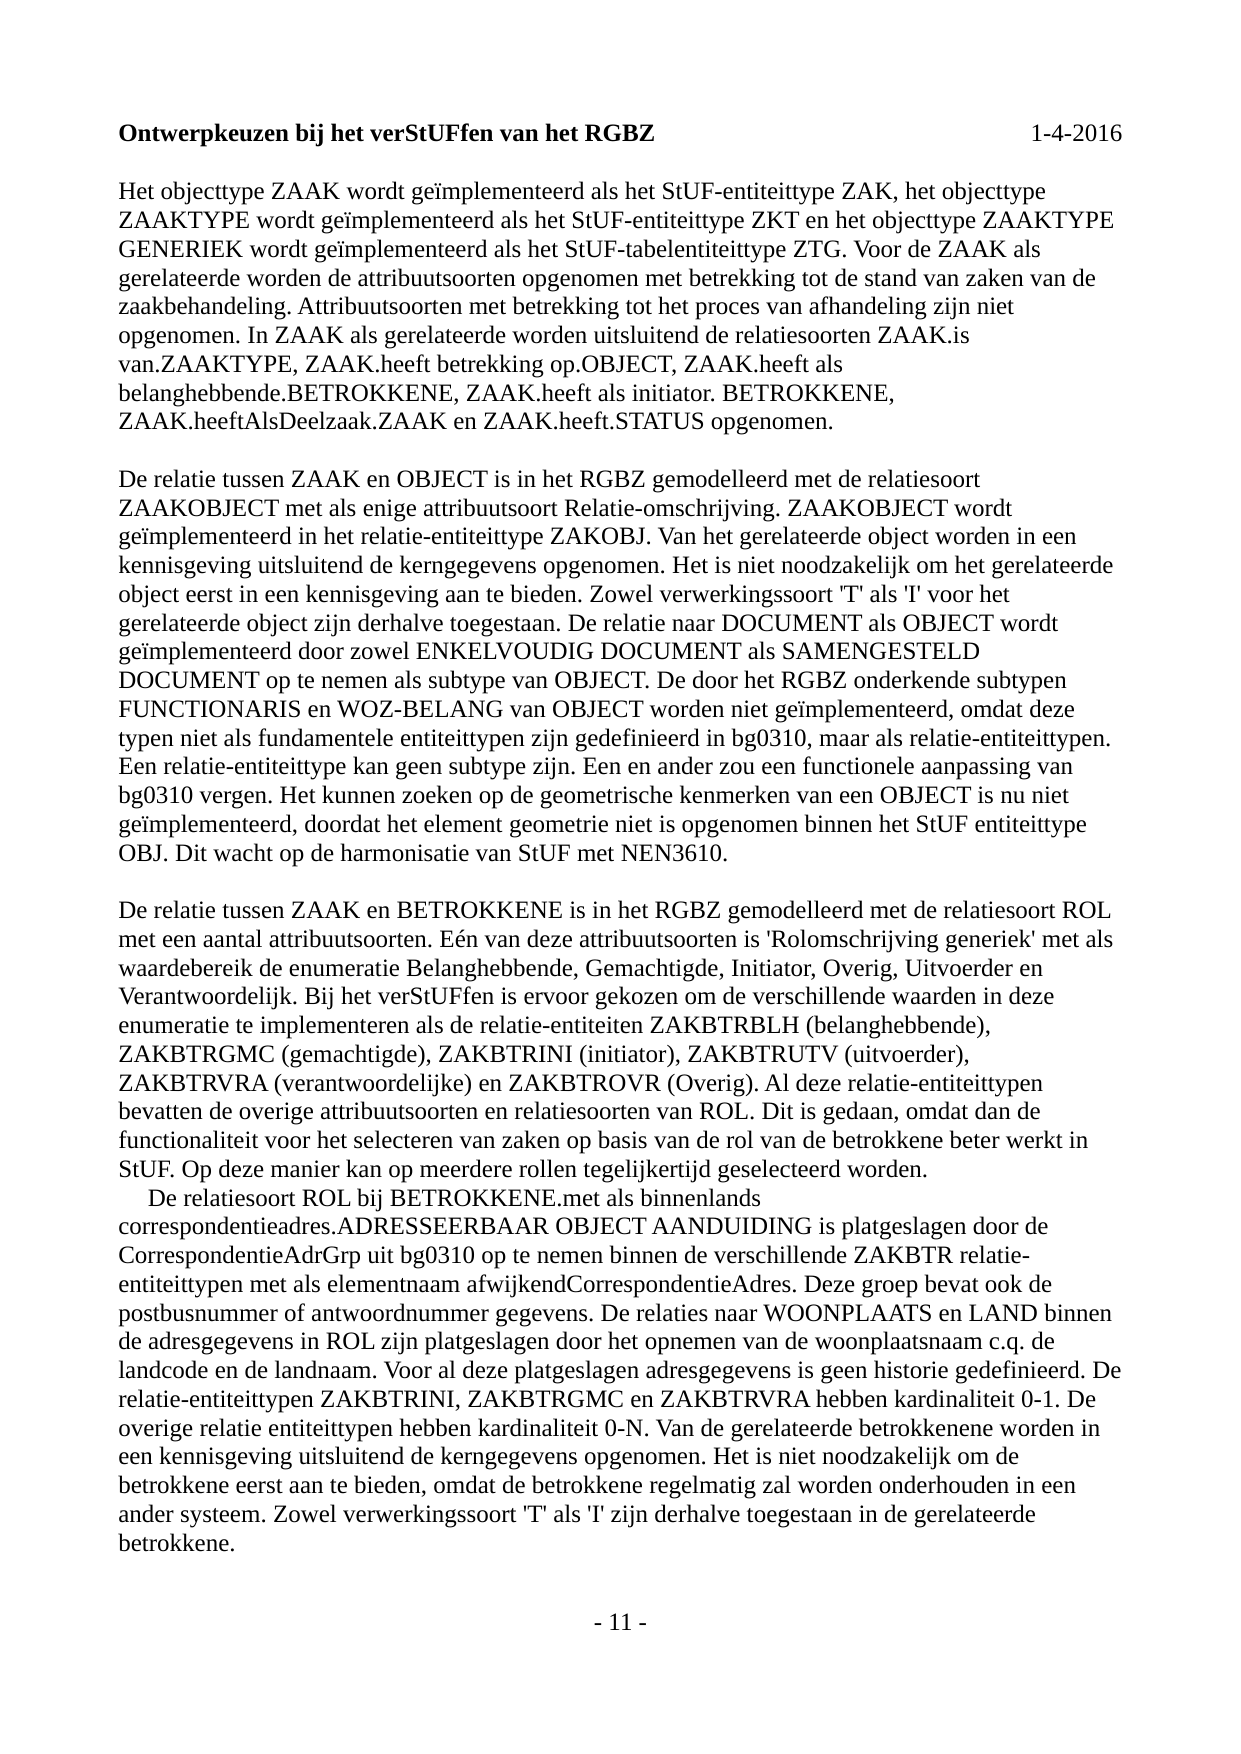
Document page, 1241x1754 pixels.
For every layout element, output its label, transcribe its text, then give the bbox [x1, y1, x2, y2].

text De relatie tussen ZAAK en BETROKKENE is in het RGBZ gemodelleerd met de relatiesoort ROL met een aantal attribuutsoorten. Eén van deze attribuutsoorten is 'Rolomschrijving generiek' met als waardebereik de enumeratie Belanghebbende, Gemachtigde, Initiator, Overig, Uitvoerder en Verantwoordelijk. Bij het verStUFfen is ervoor gekozen om de verschillende waarden in deze enumeratie te implementeren als de relatie-entiteiten ZAKBTRBLH (belanghebbende), ZAKBTRGMC (gemachtigde), ZAKBTRINI (initiator), ZAKBTRUTV (uitvoerder), ZAKBTRVRA (verantwoordelijke) en ZAKBTROVR (Overig). Al deze relatie-entiteittypen bevatten de overige attribuutsoorten en relatiesoorten van ROL. Dit is gedaan, omdat dan de functionaliteit voor het selecteren van zaken op basis van de rol van de betrokkene beter werkt in StUF. Op deze manier kan op meerdere rollen tegelijkertijd geselecteerd worden. [118, 895, 1122, 1183]
text De relatiesoort ROL bij BETROKKENE.met als binnenlands correspondentieadres.ADRESSEERBAAR OBJECT AANDUIDING is platgeslagen door de CorrespondentieAdrGrp uit bg0310 op te nemen binnen de verschillende ZAKBTR relatie-entiteittypen met als elementnaam afwijkendCorrespondentieAdres. Deze groep bevat ook de postbusnummer of antwoordnummer gegevens. De relaties naar WOONPLAATS en LAND binnen de adresgegevens in ROL zijn platgeslagen door het opnemen van de woonplaatsnaam c.q. de landcode en de landnaam. Voor al deze platgeslagen adresgegevens is geen historie gedefinieerd. De relatie-entiteittypen ZAKBTRINI, ZAKBTRGMC en ZAKBTRVRA hebben kardinaliteit 0-1. De overige relatie entiteittypen hebben kardinaliteit 0-N. Van de gerelateerde betrokkenene worden in een kennisgeving uitsluitend de kerngegevens opgenomen. Het is niet noodzakelijk om de betrokkene eerst aan te bieden, omdat de betrokkene regelmatig zal worden onderhouden in een ander systeem. Zowel verwerkingssoort 'T' als 'I' zijn derhalve toegestaan in de gerelateerde betrokkene. [118, 1183, 1122, 1556]
text De relatie tussen ZAAK en OBJECT is in het RGBZ gemodelleerd met de relatiesoort ZAAKOBJECT met als enige attribuutsoort Relatie-omschrijving. ZAAKOBJECT wordt geïmplementeerd in het relatie-entiteittype ZAKOBJ. Van het gerelateerde object worden in een kennisgeving uitsluitend de kerngegevens opgenomen. Het is niet noodzakelijk om het gerelateerde object eerst in een kennisgeving aan te bieden. Zowel verwerkingssoort 'T' als 'I' voor het gerelateerde object zijn derhalve toegestaan. De relatie naar DOCUMENT als OBJECT wordt geïmplementeerd door zowel ENKELVOUDIG DOCUMENT als SAMENGESTELD DOCUMENT op te nemen als subtype van OBJECT. De door het RGBZ onderkende subtypen FUNCTIONARIS en WOZ-BELANG van OBJECT worden niet geïmplementeerd, omdat deze typen niet als fundamentele entiteittypen zijn gedefinieerd in bg0310, maar als relatie-entiteittypen. Een relatie-entiteittype kan geen subtype zijn. Een en ander zou een functionele aanpassing van bg0310 vergen. Het kunnen zoeken op de geometrische kenmerken van een OBJECT is nu niet geïmplementeerd, doordat het element geometrie niet is opgenomen binnen het StUF entiteittype OBJ. Dit wacht op de harmonisatie van StUF met NEN3610. [118, 464, 1122, 866]
text Het objecttype ZAAK wordt geïmplementeerd als het StUF-entiteittype ZAK, het objecttype ZAAKTYPE wordt geïmplementeerd als het StUF-entiteittype ZKT en het objecttype ZAAKTYPE GENERIEK wordt geïmplementeerd als het StUF-tabelentiteittype ZTG. Voor de ZAAK als gerelateerde worden de attribuutsoorten opgenomen met betrekking tot de stand van zaken van de zaakbehandeling. Attribuutsoorten met betrekking tot het proces van afhandeling zijn niet opgenomen. In ZAAK als gerelateerde worden uitsluitend de relatiesoorten ZAAK.is van.ZAAKTYPE, ZAAK.heeft betrekking op.OBJECT, ZAAK.heeft als belanghebbende.BETROKKENE, ZAAK.heeft als initiator. BETROKKENE, ZAAK.heeftAlsDeelzaak.ZAAK en ZAAK.heeft.STATUS opgenomen. [118, 176, 1122, 435]
